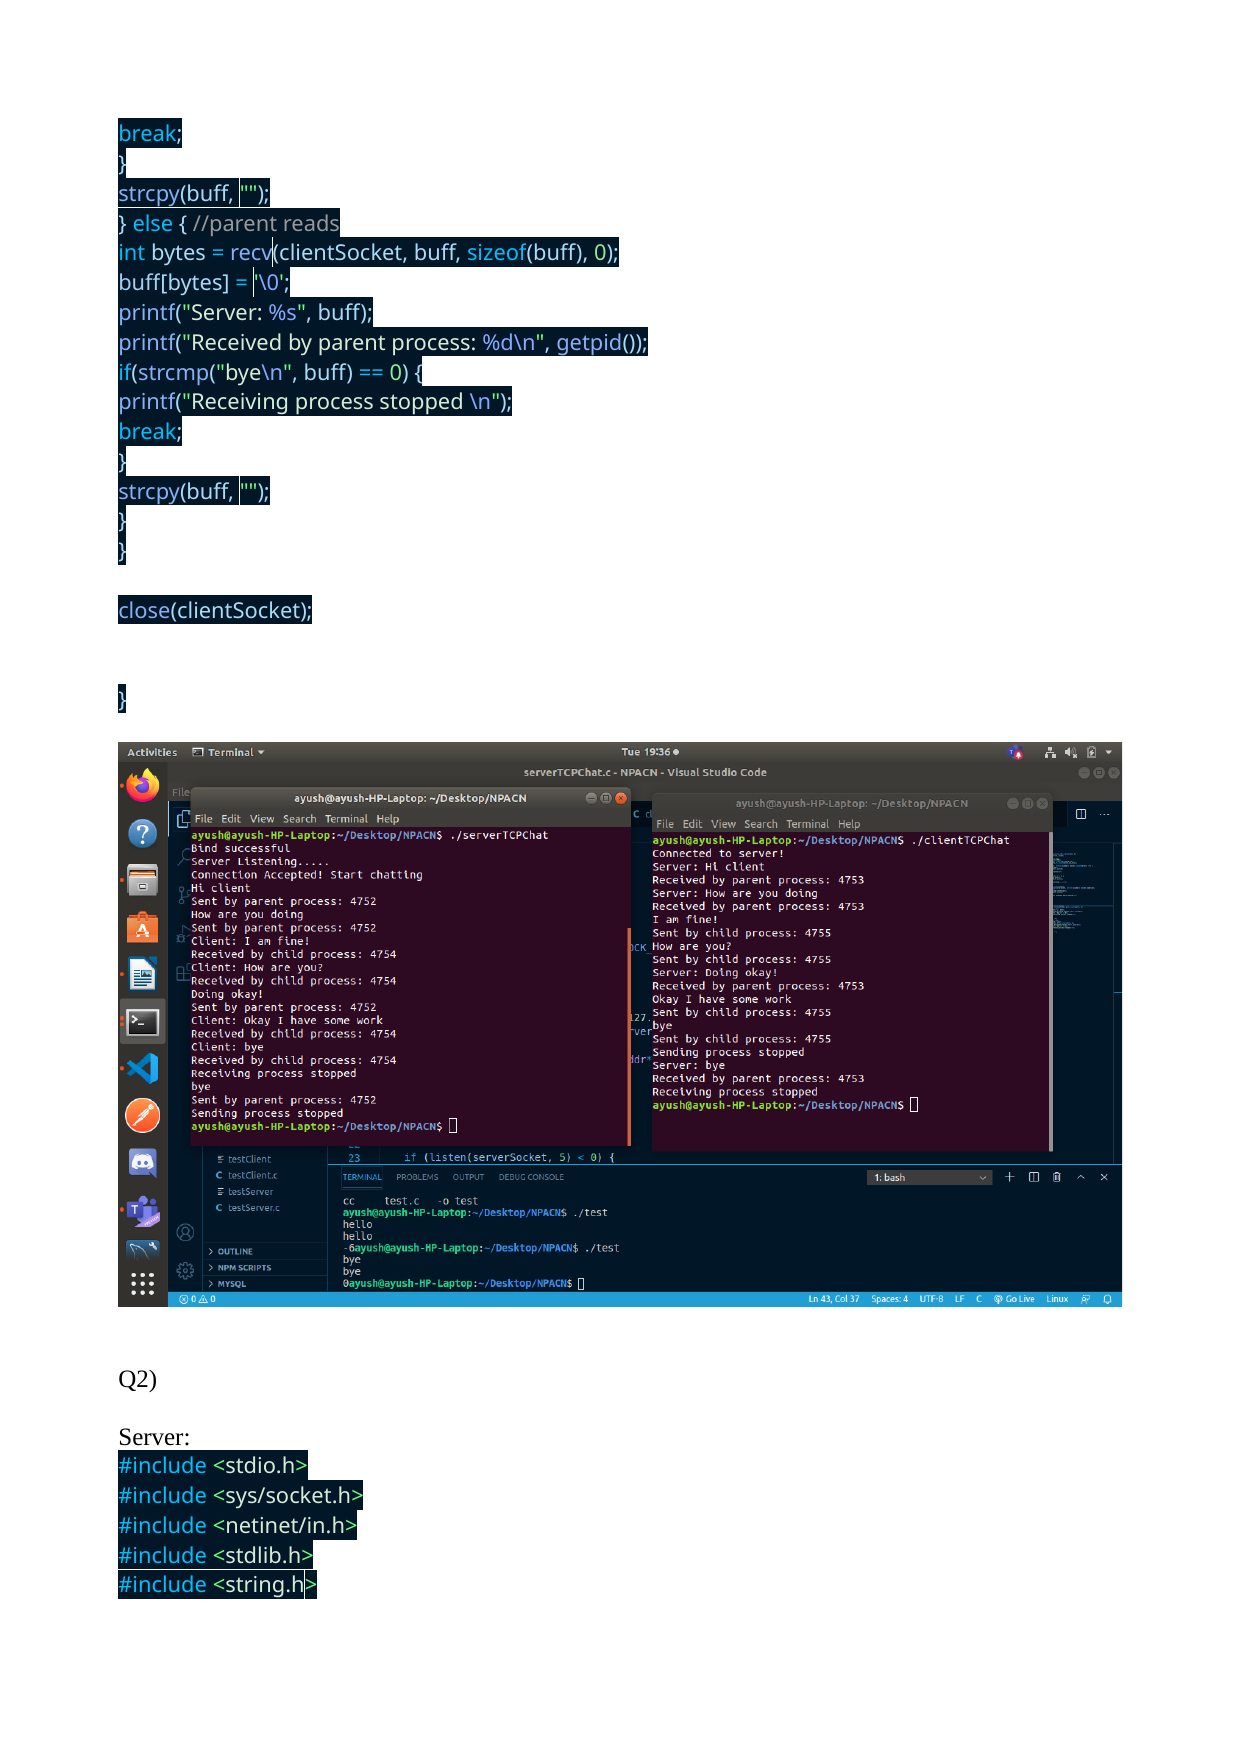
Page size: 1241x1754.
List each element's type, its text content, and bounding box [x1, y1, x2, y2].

text printf("Received by parent process: %d\n", getpid()); [118, 327, 1122, 356]
text close(clientSocket); [118, 595, 1122, 624]
text #include <stdlib.h> [118, 1540, 1122, 1569]
text #include <netinet/in.h> [118, 1510, 1122, 1540]
text #include <string.h> [118, 1569, 1122, 1599]
picture [118, 742, 1123, 1307]
text } [118, 148, 1122, 178]
text strcpy(buff, ""); [118, 178, 1122, 207]
text #include <sys/socket.h> [118, 1480, 1122, 1510]
text } [118, 446, 1122, 476]
text printf("Server: %s", buff); [118, 297, 1122, 327]
text printf("Receiving process stopped \n"); [118, 386, 1122, 416]
text Q2) [118, 1364, 1122, 1393]
text } [118, 505, 1122, 535]
text buff[bytes] = '\0'; [118, 267, 1122, 297]
text } [118, 684, 1122, 713]
text #include <stdio.h> [118, 1450, 1122, 1480]
text } else { //parent reads [118, 207, 1122, 237]
text int bytes = recv(clientSocket, buff, sizeof(buff), 0); [118, 237, 1122, 267]
text } [118, 535, 1122, 565]
text Server: [118, 1422, 1122, 1450]
text if(strcmp("bye\n", buff) == 0) { [118, 356, 1122, 386]
text strcpy(buff, ""); [118, 476, 1122, 505]
text break; [118, 118, 1122, 148]
text break; [118, 416, 1122, 446]
